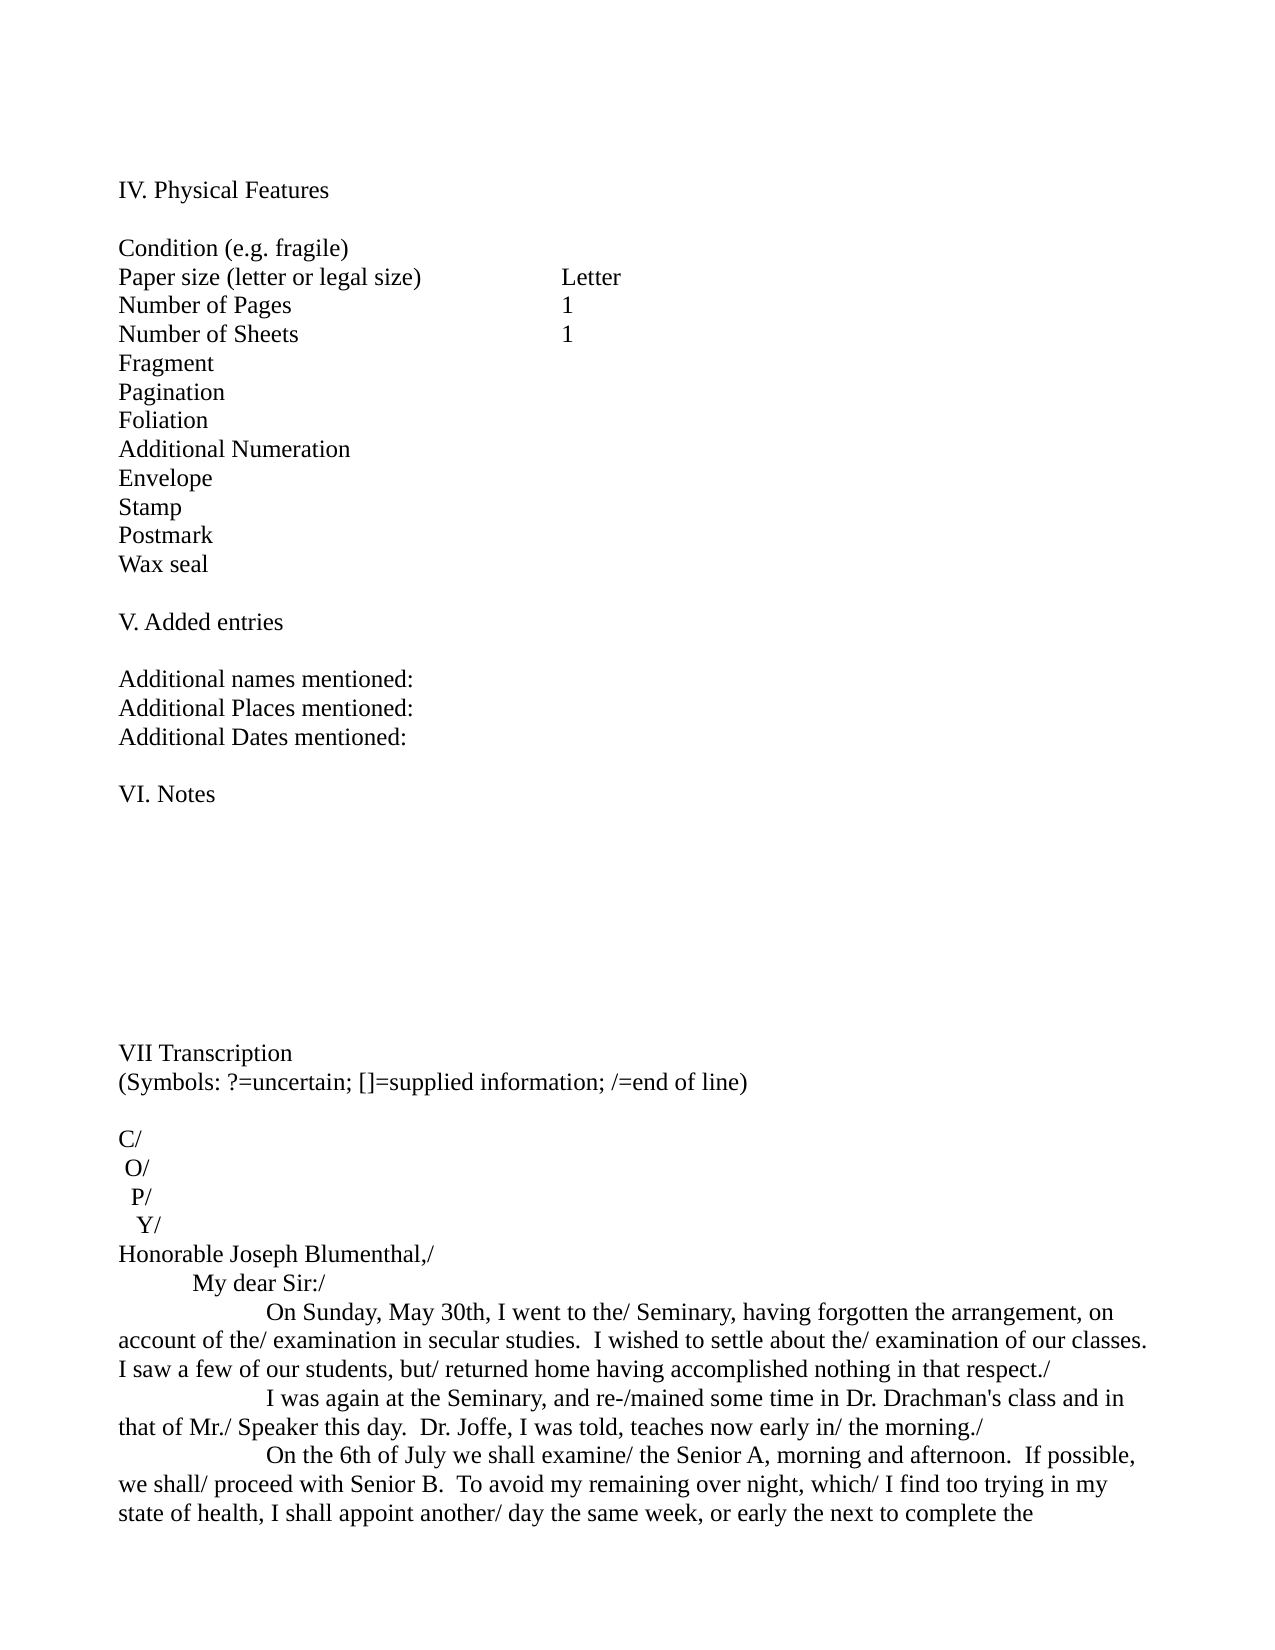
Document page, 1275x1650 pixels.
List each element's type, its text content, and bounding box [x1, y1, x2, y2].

text Honorable Joseph Blumenthal,/ [118, 1239, 1157, 1268]
text Postma rk [118, 521, 1157, 549]
text Pagination [118, 377, 1157, 406]
text C/ [118, 1124, 1157, 1153]
text Stamp [118, 492, 1157, 521]
text On the 6th of July we shall examine/ the Senior A, morning and afternoon. If possible, we shall/ proceed with Senior B. To avoid my remaining over night, which/ I find too trying in my state of health, I shall appoint another/ day the same week, or early the next to complete the [118, 1441, 1157, 1527]
text Wax seal [118, 549, 1157, 578]
text My dear Sir:/ [118, 1268, 1157, 1297]
text Additional Dates mentioned: [118, 722, 1157, 751]
text Paper size (letter or legal size) Letter [118, 262, 1157, 291]
text Additional Numeration [118, 434, 1157, 463]
text I was again at the Seminary, and re-/mained some time in Dr. Drachman's class and in that of Mr./ Speaker this day. Dr. Joffe, I was told, teaches now early in/ the morning./ [118, 1383, 1157, 1441]
text Envelope [118, 463, 1157, 492]
text P/ [118, 1182, 1157, 1211]
text Y/ [118, 1211, 1157, 1239]
text Fragment [118, 348, 1157, 377]
text Foliation [118, 406, 1157, 434]
text (Symbols: ?=uncertain; []=supplied information; /=end of line) [118, 1067, 1157, 1096]
text Condition (e.g. fragile) [118, 233, 1157, 262]
text V. Added entries [118, 607, 1157, 636]
text Number of Pages 1 [118, 291, 1157, 319]
text Additional Places mentioned: [118, 693, 1157, 722]
text VI. Notes [118, 779, 1157, 808]
text IV. Physical Features [118, 176, 1157, 204]
text Number of Sheets 1 [118, 319, 1157, 348]
text On Sunday, May 30th, I went to the/ Seminary, having forgotten the arrangement, on account of the/ examination in secular studies. I wished to settle about the/ examination of our classes. I saw a few of our students, but/ returned home having accomplished nothing in that respect./ [118, 1297, 1157, 1383]
text O/ [118, 1153, 1157, 1182]
text VII Transcription [118, 1038, 1157, 1067]
text Additional names mentioned: [118, 664, 1157, 693]
